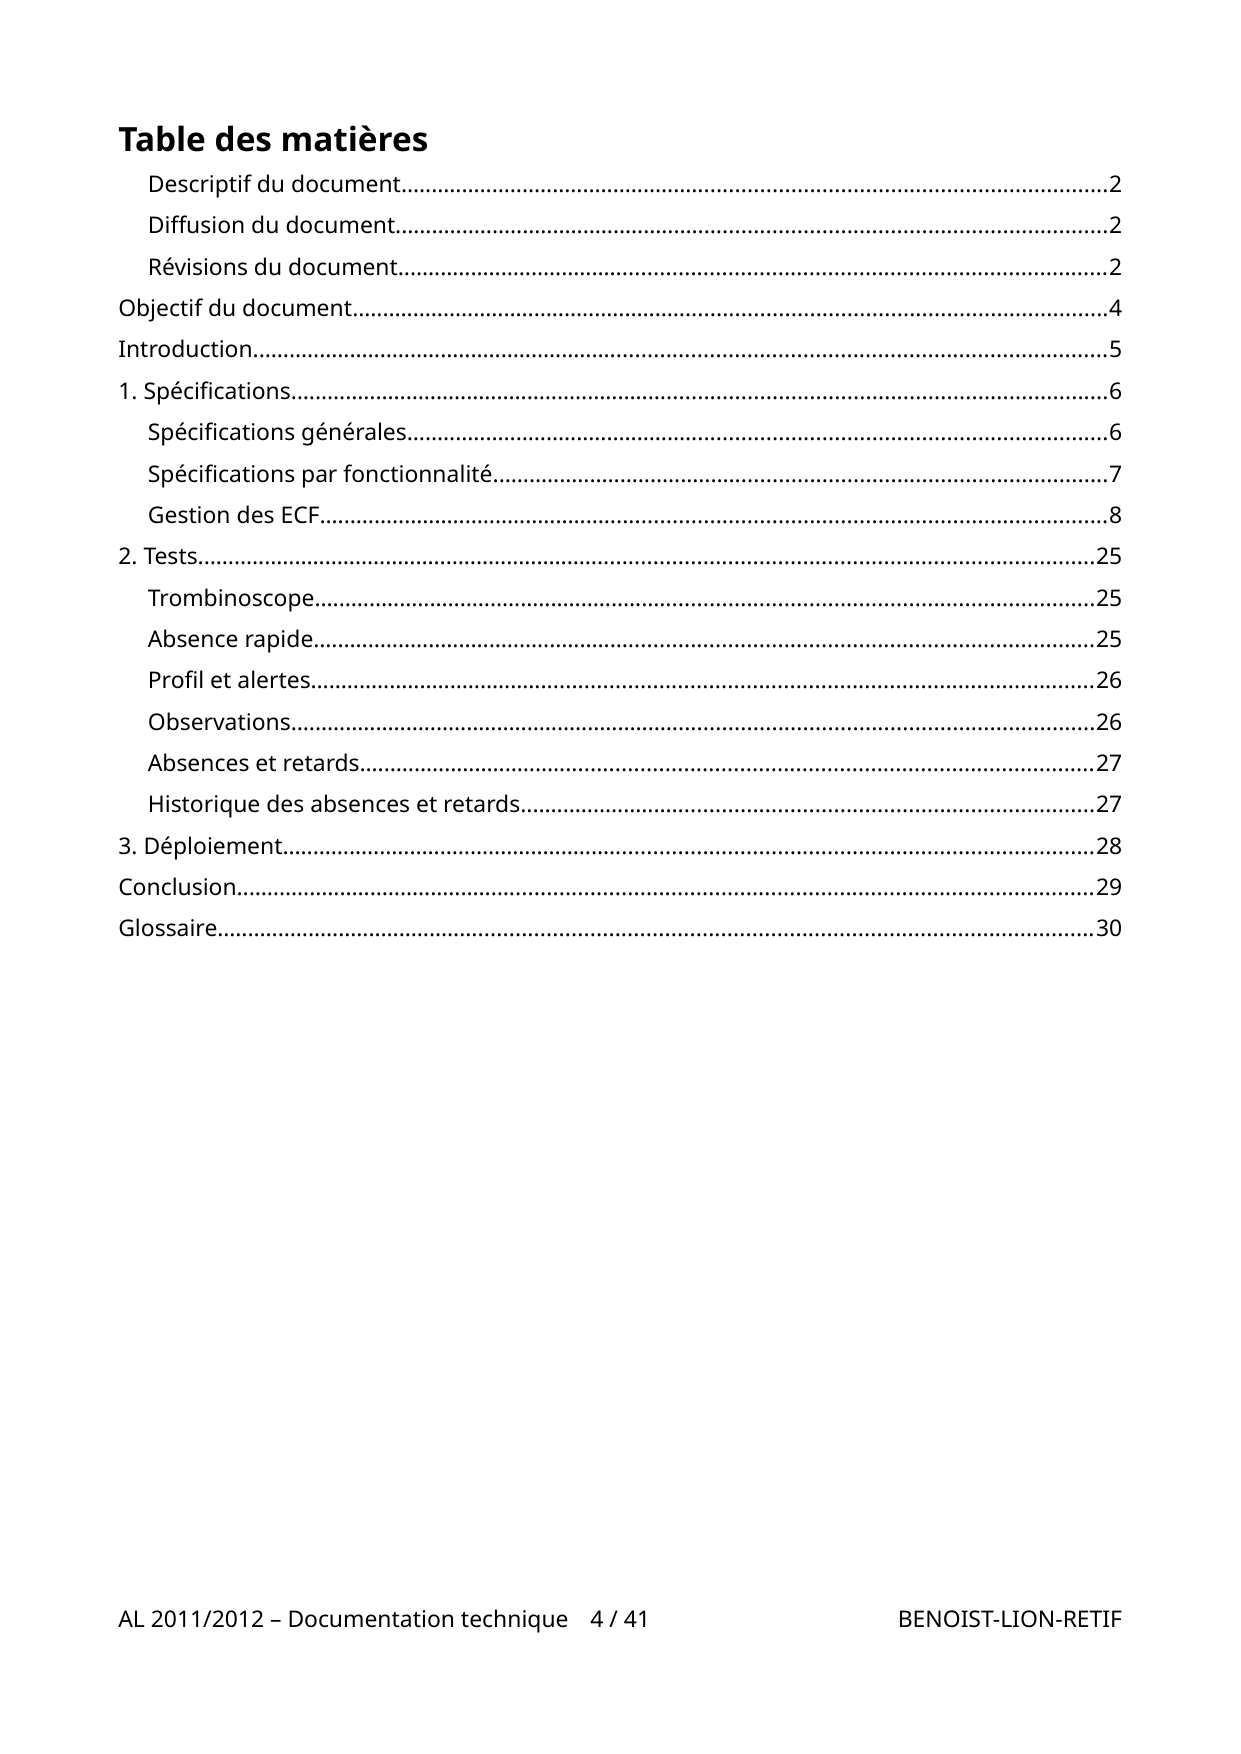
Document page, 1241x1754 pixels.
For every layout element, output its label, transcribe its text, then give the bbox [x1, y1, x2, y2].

text Spécifications par fonctionnalité 7 [148, 449, 1122, 490]
text Introduction 5 [118, 325, 1122, 366]
text Absence rapide 25 [148, 614, 1122, 656]
text Conclusion 29 [118, 862, 1122, 904]
text Spécifications générales 6 [148, 408, 1122, 449]
text Profil et alertes 26 [148, 656, 1122, 697]
text 3. Déploiement 28 [118, 821, 1122, 862]
text Diffusion du document 2 [148, 201, 1122, 242]
text Révisions du document 2 [148, 242, 1122, 283]
text Trombinoscope 25 [148, 573, 1122, 614]
subtitle Table des matières [118, 118, 1122, 159]
text Glossaire 30 [118, 904, 1122, 945]
text 2. Tests 25 [118, 532, 1122, 573]
text Descriptif du document 2 [148, 159, 1122, 201]
text Historique des absences et retards 27 [148, 780, 1122, 821]
text 1. Spécifications 6 [118, 366, 1122, 408]
text Absences et retards 27 [148, 738, 1122, 780]
text Gestion des ECF 8 [148, 490, 1122, 532]
text Observations 26 [148, 697, 1122, 738]
text Objectif du document 4 [118, 283, 1122, 325]
